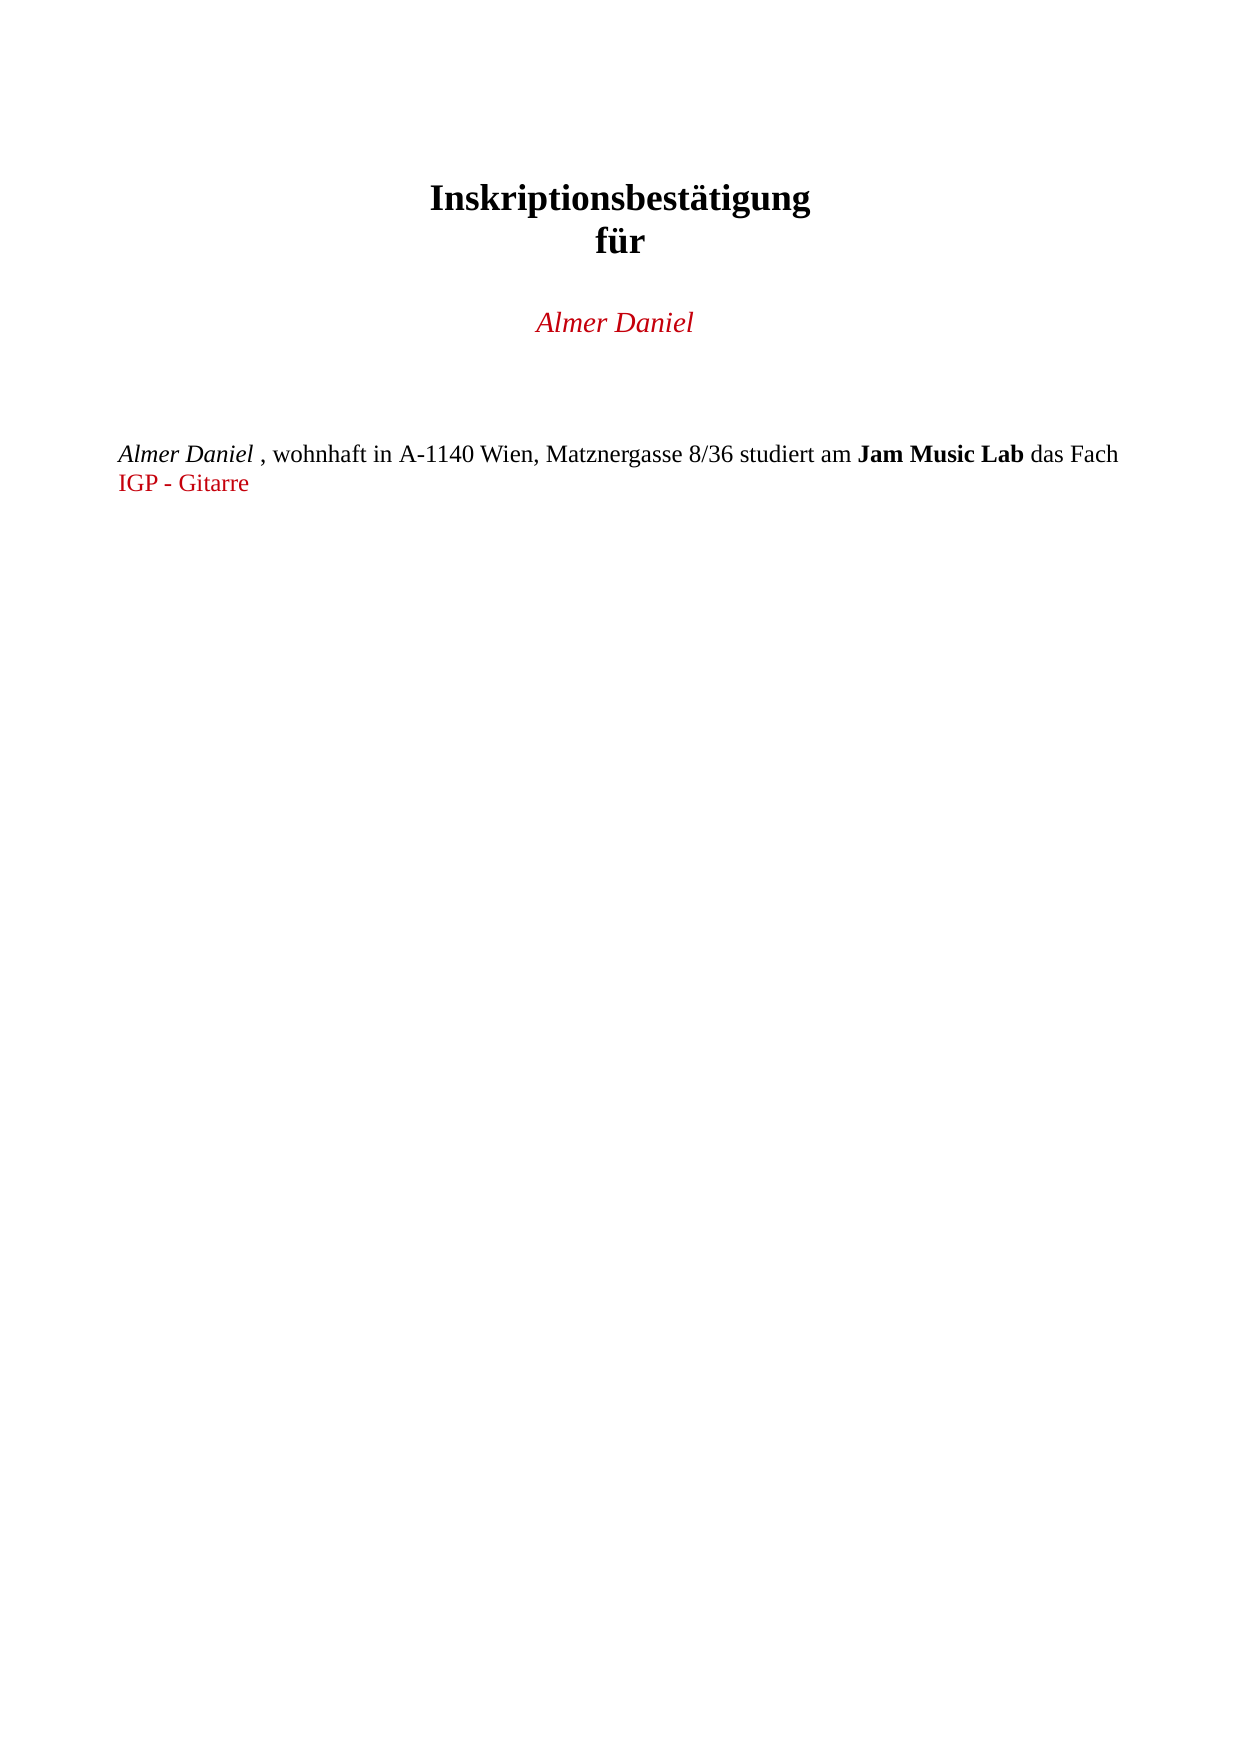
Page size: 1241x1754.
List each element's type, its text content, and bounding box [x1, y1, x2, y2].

text für [118, 219, 1122, 262]
text Sepp Wimmer, wohnhaft in A-1140 Wien, Matznergasse 8/36 studiert am Jam Music Lab das Fach IGP - Gitarre [118, 439, 1122, 497]
text Sepp Wimmer [118, 305, 1122, 338]
text Inskriptionsbestätigung [118, 176, 1122, 219]
